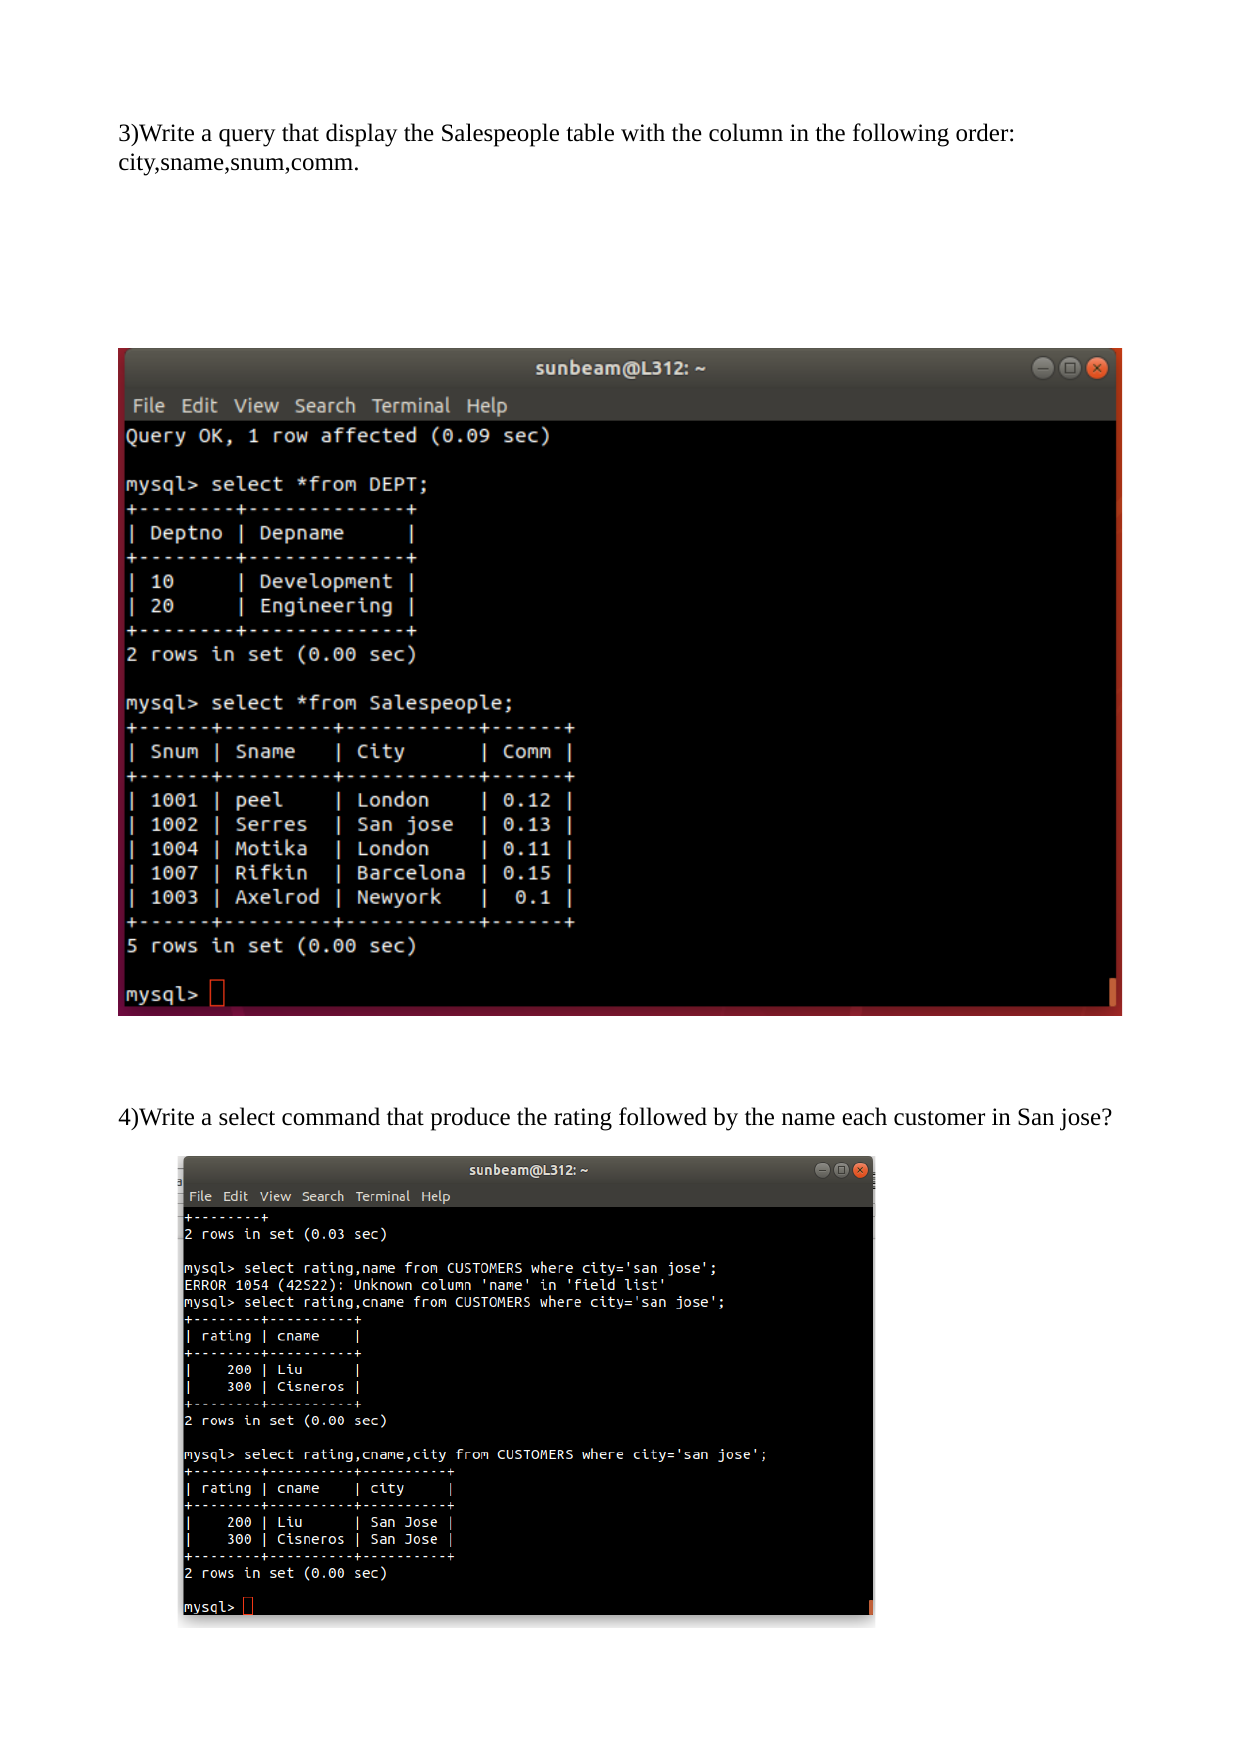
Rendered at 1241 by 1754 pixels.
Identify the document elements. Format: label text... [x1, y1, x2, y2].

text 3)Write a query that display the Salespeople table with the column in the following order: city,sname,snum,comm. [118, 118, 1122, 176]
picture [177, 1156, 876, 1628]
picture [118, 348, 1123, 1016]
text 4)Write a select command that produce the rating followed by the name each customer in San jose? [118, 1102, 1122, 1131]
